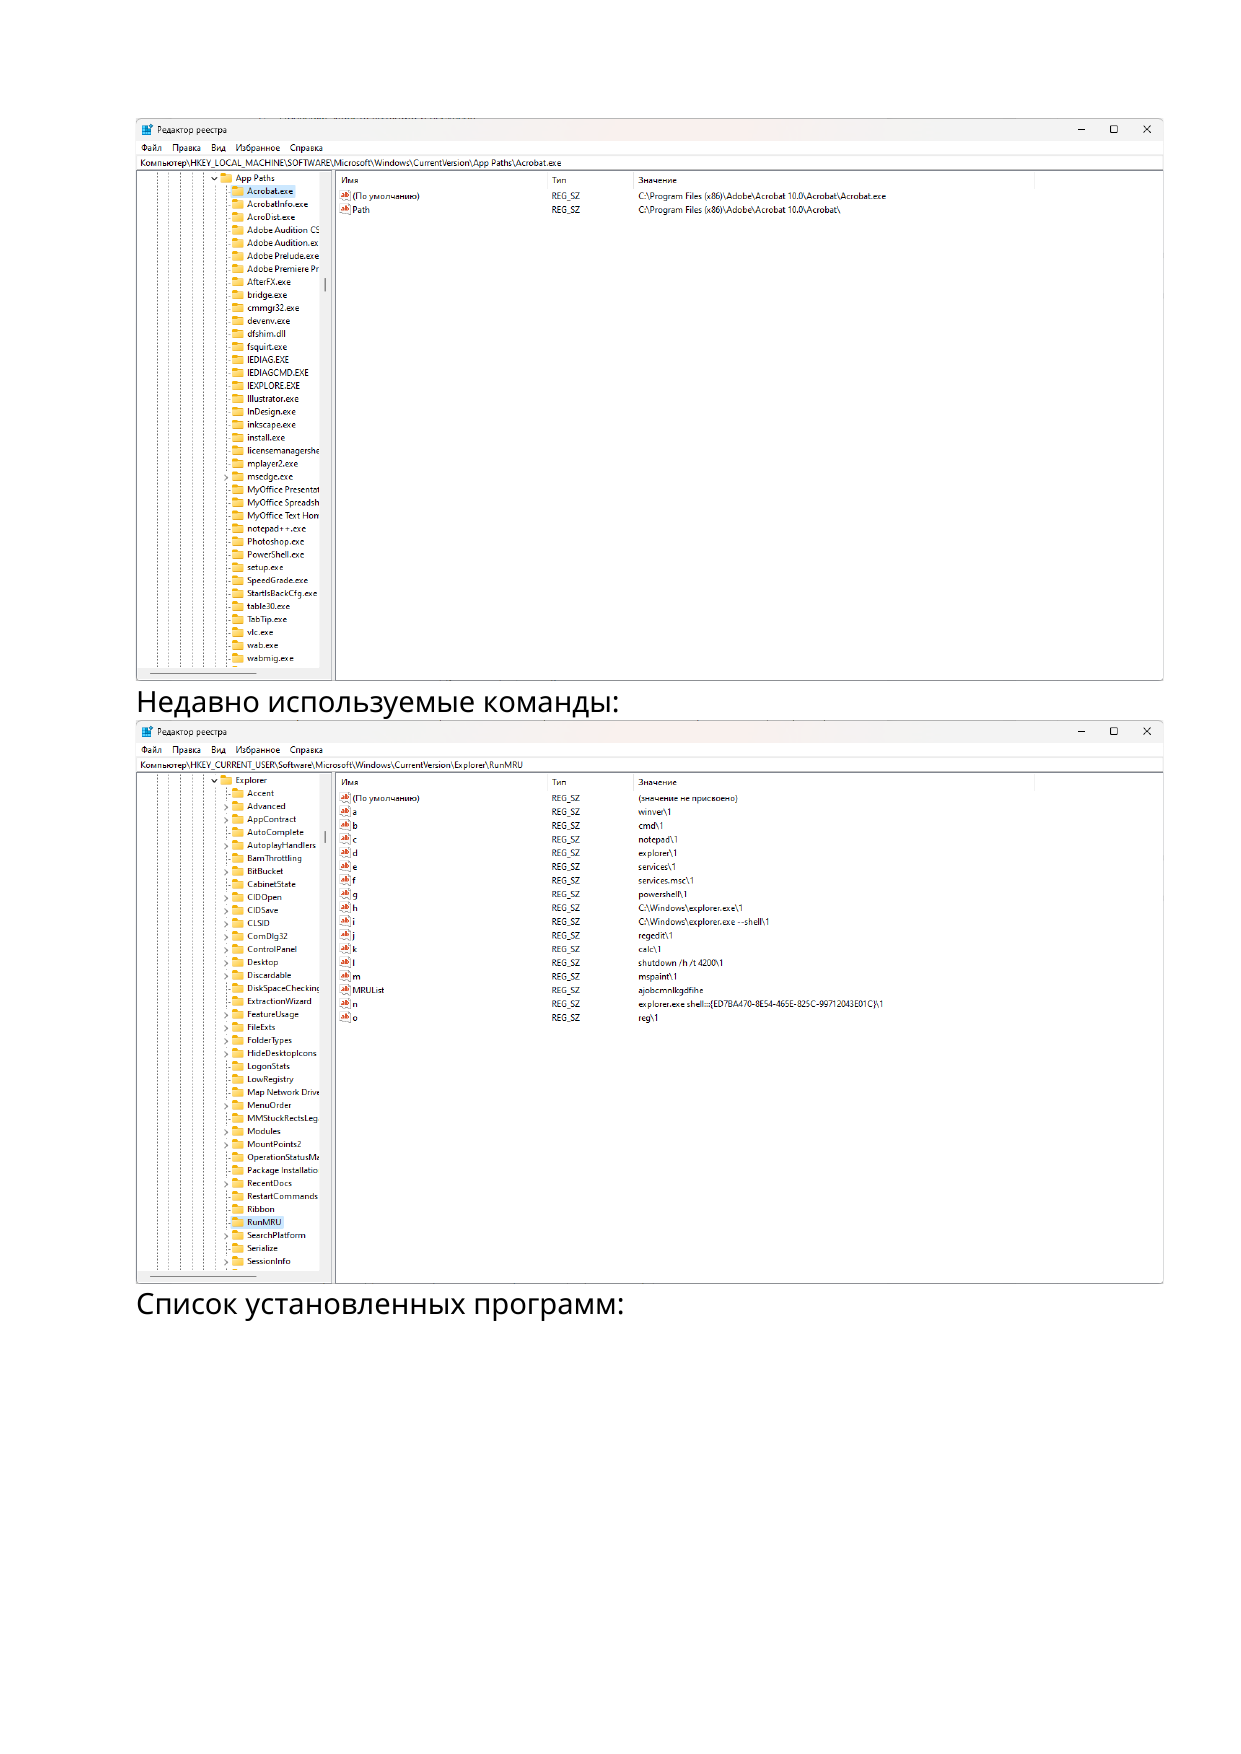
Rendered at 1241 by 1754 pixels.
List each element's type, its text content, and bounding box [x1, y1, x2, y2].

text Недавно используемые команды: [136, 681, 1163, 720]
text Список установленных программ: [136, 1284, 1163, 1323]
